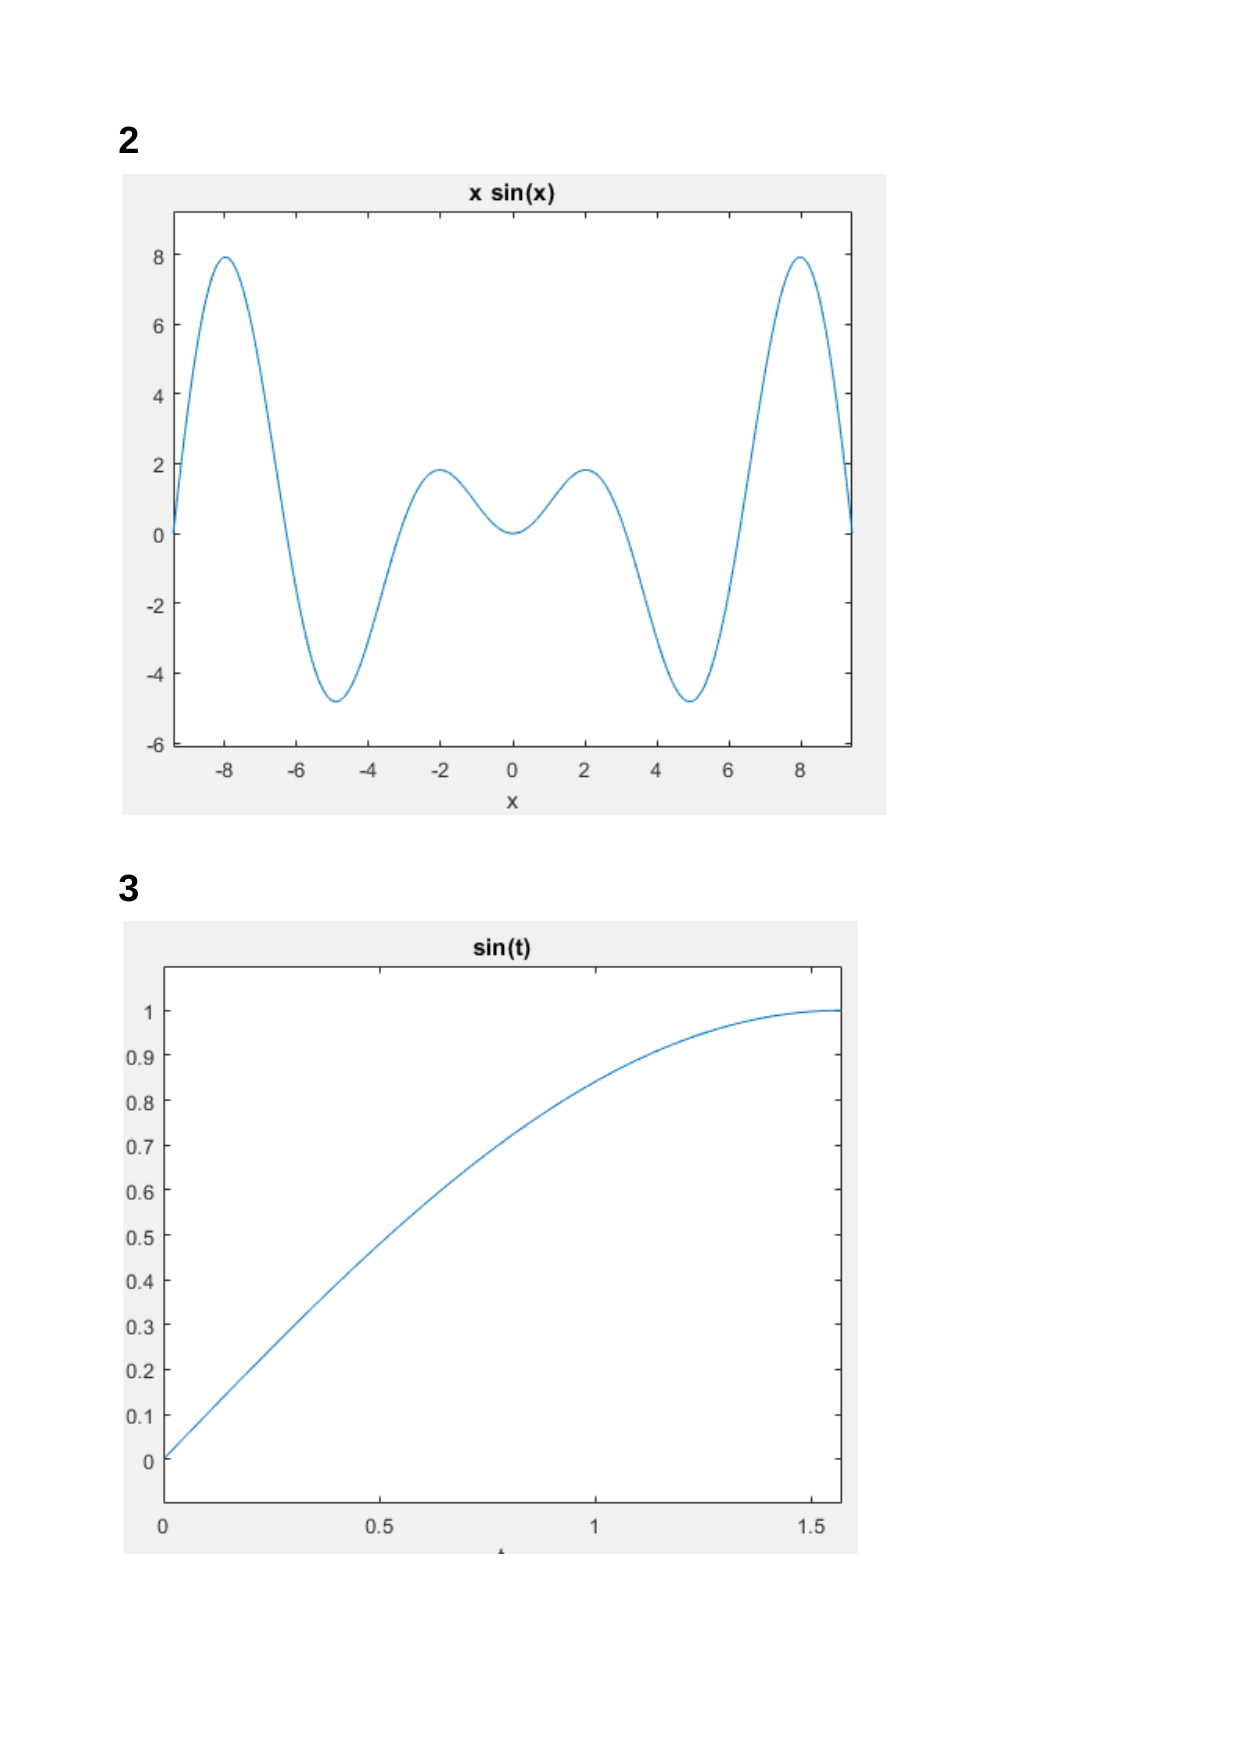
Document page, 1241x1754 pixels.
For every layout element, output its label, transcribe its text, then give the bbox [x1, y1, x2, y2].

subtitle 2 [118, 118, 1122, 162]
picture [123, 921, 858, 1554]
subtitle 3 [118, 866, 1122, 909]
picture [122, 174, 887, 815]
